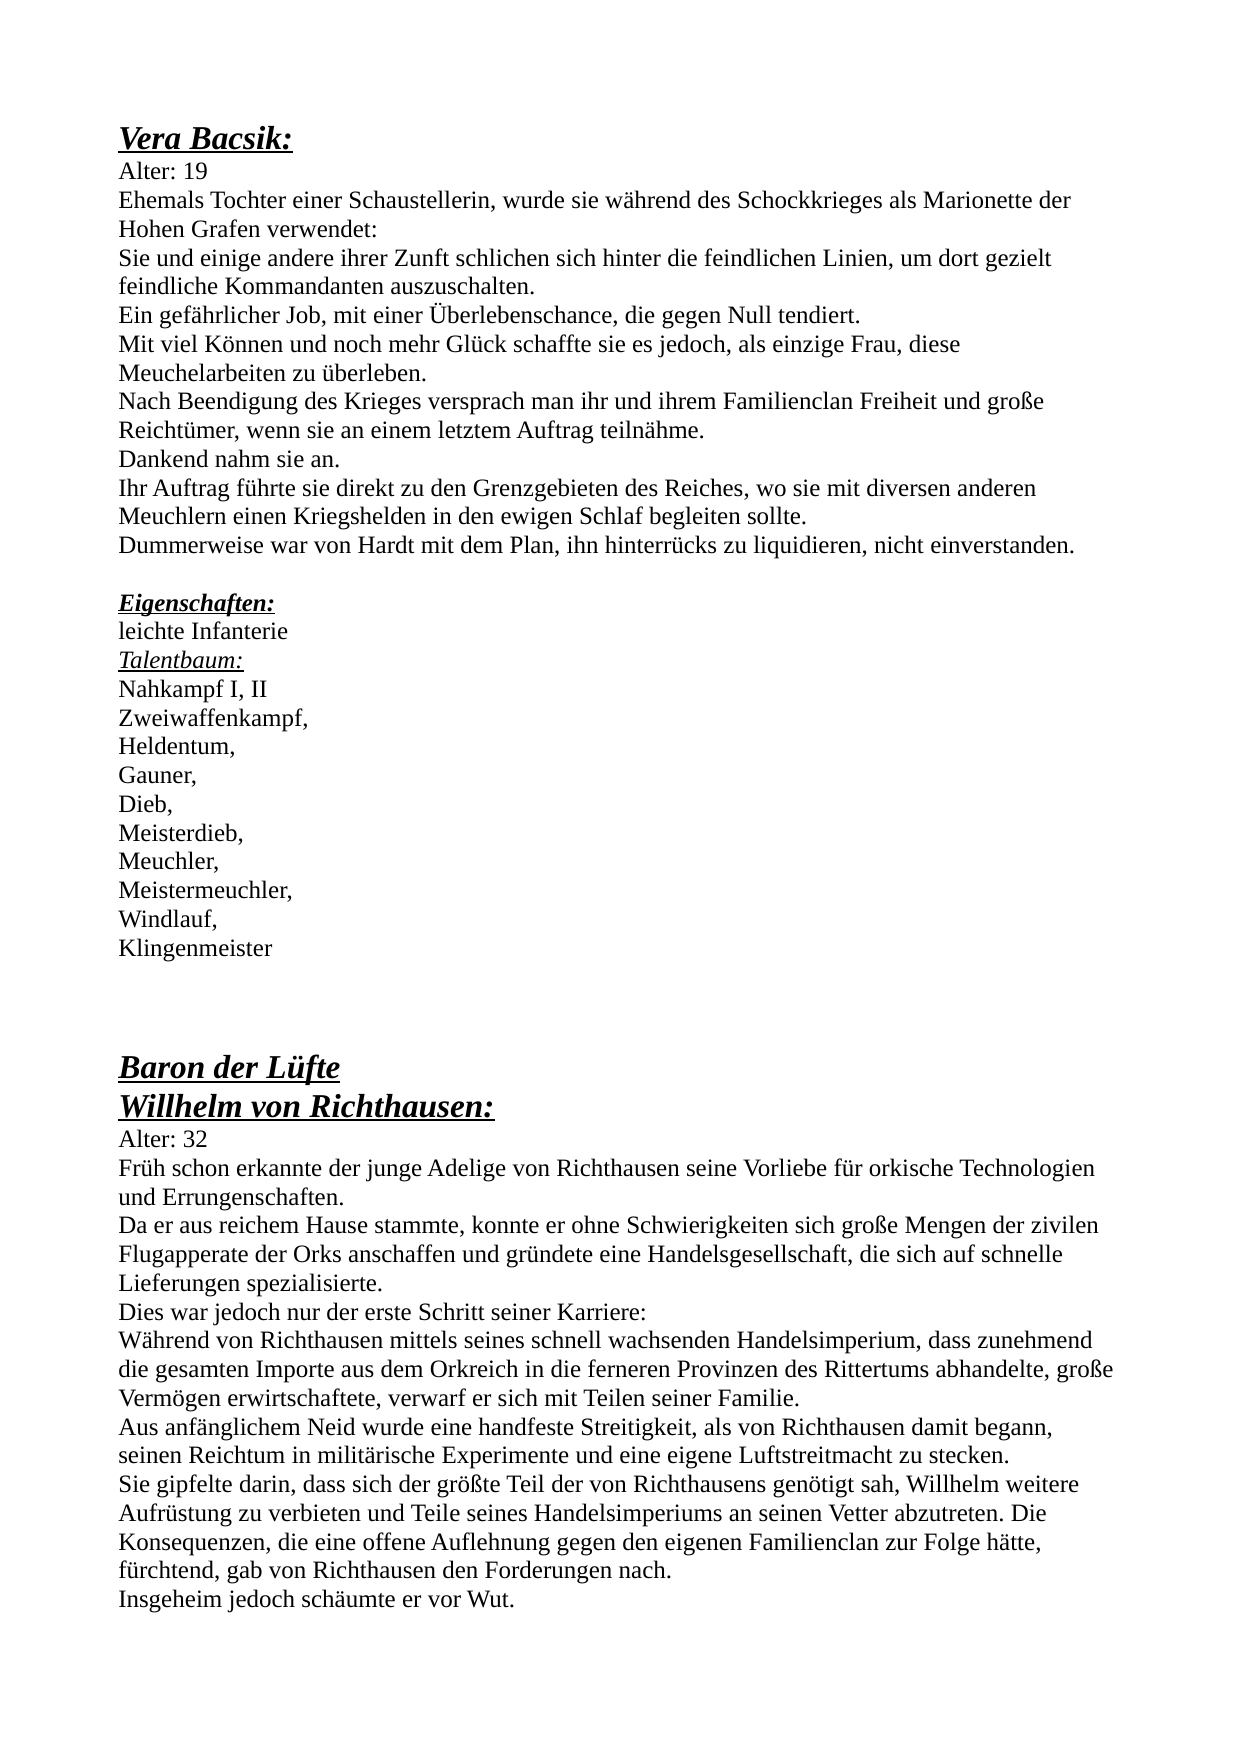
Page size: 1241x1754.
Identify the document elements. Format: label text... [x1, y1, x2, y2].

text Willhelm von Richthausen: [118, 1086, 1122, 1124]
text Ehemals Tochter einer Schaustellerin, wurde sie während des Schockkrieges als Marionette der Hohen Grafen verwendet: [118, 185, 1122, 243]
text Ihr Auftrag führte sie direkt zu den Grenzgebieten des Reiches, wo sie mit diversen anderen Meuchlern einen Kriegshelden in den ewigen Schlaf begleiten sollte. [118, 473, 1122, 530]
text Alter: 19 [118, 156, 1122, 185]
text Eigenschaften: [118, 588, 1122, 616]
text Zweiwaffenkampf, [118, 703, 1122, 731]
text Alter: 32 [118, 1124, 1122, 1153]
text Vera Bacsik: [118, 118, 1122, 156]
text Ein gefährlicher Job, mit einer Überlebenschance, die gegen Null tendiert. [118, 300, 1122, 329]
text Gauner, [118, 760, 1122, 789]
text Nach Beendigung des Krieges versprach man ihr und ihrem Familienclan Freiheit und große Reichtümer, wenn sie an einem letztem Auftrag teilnähme. [118, 386, 1122, 444]
text Dankend nahm sie an. [118, 444, 1122, 473]
text Da er aus reichem Hause stammte, konnte er ohne Schwierigkeiten sich große Mengen der zivilen Flugapperate der Orks anschaffen und gründete eine Handelsgesellschaft, die sich auf schnelle Lieferungen spezialisierte. [118, 1211, 1122, 1297]
text Meisterdieb, [118, 818, 1122, 846]
text Sie und einige andere ihrer Zunft schlichen sich hinter die feindlichen Linien, um dort gezielt feindliche Kommandanten auszuschalten. [118, 243, 1122, 300]
text Aus anfänglichem Neid wurde eine handfeste Streitigkeit, als von Richthausen damit begann, seinen Reichtum in militärische Experimente und eine eigene Luftstreitmacht zu stecken. [118, 1412, 1122, 1469]
text Früh schon erkannte der junge Adelige von Richthausen seine Vorliebe für orkische Technologien und Errungenschaften. [118, 1153, 1122, 1211]
text Dieb, [118, 789, 1122, 818]
text Klingenmeister [118, 933, 1122, 961]
text Während von Richthausen mittels seines schnell wachsenden Handelsimperium, dass zunehmend die gesamten Importe aus dem Orkreich in die ferneren Provinzen des Rittertums abhandelte, große Vermögen erwirtschaftete, verwarf er sich mit Teilen seiner Familie. [118, 1326, 1122, 1412]
text Dies war jedoch nur der erste Schritt seiner Karriere: [118, 1297, 1122, 1326]
text Nahkampf I, II [118, 674, 1122, 703]
text Sie gipfelte darin, dass sich der größte Teil der von Richthausens genötigt sah, Willhelm weitere Aufrüstung zu verbieten und Teile seines Handelsimperiums an seinen Vetter abzutreten. Die Konsequenzen, die eine offene Auflehnung gegen den eigenen Familienclan zur Folge hätte, fürchtend, gab von Richthausen den Forderungen nach. [118, 1469, 1122, 1584]
text Meistermeuchler, [118, 875, 1122, 904]
text Meuchler, [118, 846, 1122, 875]
text Talentbaum: [118, 645, 1122, 674]
text Mit viel Können und noch mehr Glück schaffte sie es jedoch, als einzige Frau, diese Meuchelarbeiten zu überleben. [118, 329, 1122, 386]
text leichte Infanterie [118, 616, 1122, 645]
text Dummerweise war von Hardt mit dem Plan, ihn hinterrücks zu liquidieren, nicht einverstanden. [118, 530, 1122, 559]
text Insgeheim jedoch schäumte er vor Wut. [118, 1584, 1122, 1613]
text Windlauf, [118, 904, 1122, 933]
text Heldentum, [118, 731, 1122, 760]
text Baron der Lüfte [118, 1048, 1122, 1086]
